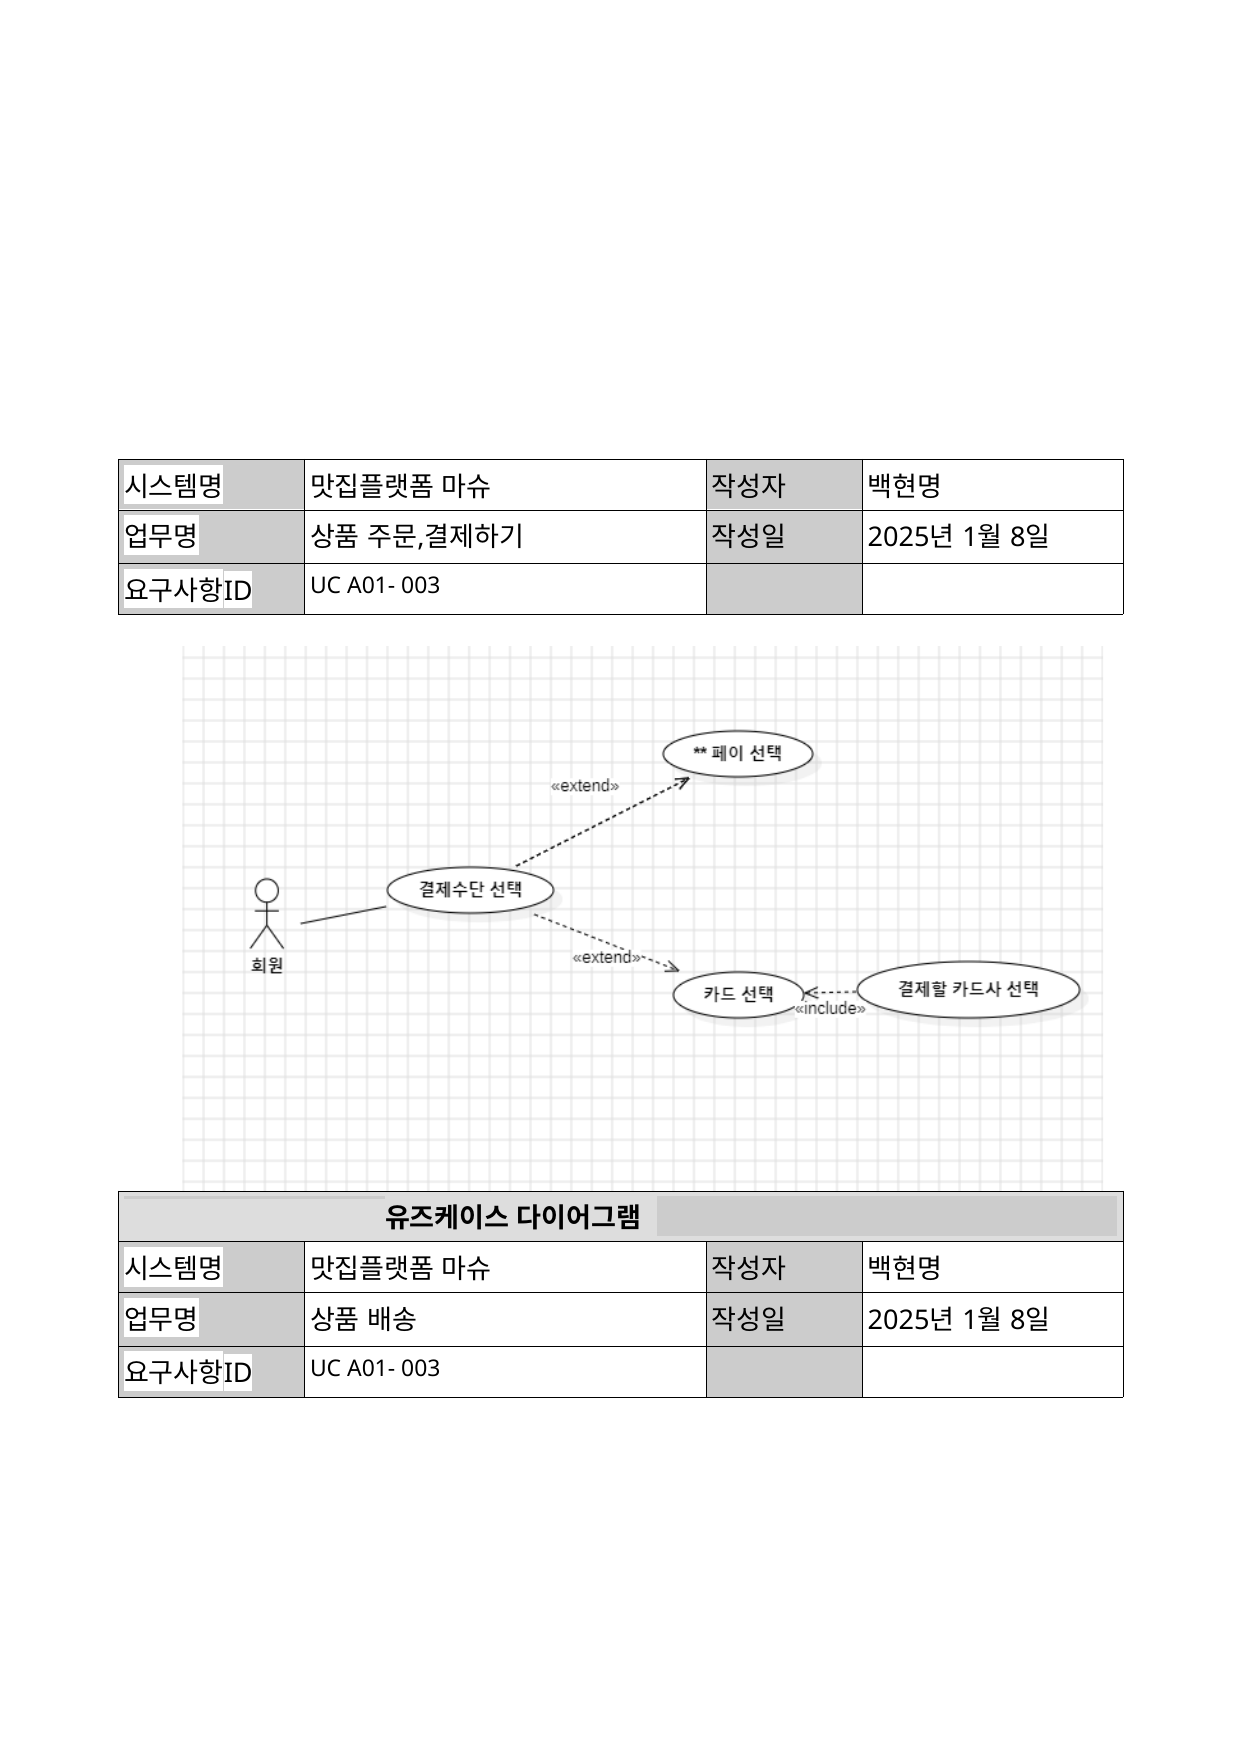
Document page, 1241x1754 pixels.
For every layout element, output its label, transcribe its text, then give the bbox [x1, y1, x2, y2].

table_cell 요구사항ID [119, 1347, 304, 1397]
table_cell 요구사항ID [119, 564, 304, 614]
picture [182, 646, 1104, 1191]
table_cell [707, 1347, 862, 1397]
table_cell [863, 1347, 1123, 1397]
table_header 맛집플랫폼 마슈 [305, 460, 706, 509]
table_cell UC A01- 003 [305, 564, 706, 614]
table_cell 작성자 [707, 1242, 862, 1292]
table_cell 작성일 [707, 511, 862, 563]
table_cell 상품 주문,결제하기 [305, 511, 706, 563]
table_cell 상품 배송 [305, 1293, 706, 1346]
table_header 작성자 [707, 460, 862, 509]
table_cell 백현명 [863, 1242, 1123, 1292]
table_cell 2025년 1월 8일 [863, 511, 1123, 563]
table_cell 업무명 [119, 1293, 304, 1346]
table_cell 시스템명 [119, 1242, 304, 1292]
table_cell 업무명 [119, 511, 304, 563]
table_cell 2025년 1월 8일 [863, 1293, 1123, 1346]
table_header 백현명 [863, 460, 1123, 509]
table_cell 작성일 [707, 1293, 862, 1346]
table_cell UC A01- 003 [305, 1347, 706, 1397]
table_cell 맛집플랫폼 마슈 [305, 1242, 706, 1292]
table_cell [863, 564, 1123, 614]
table_cell [707, 564, 862, 614]
table_header 유즈케이스 다이어그램 [119, 1192, 1123, 1241]
table_header 시스템명 [119, 460, 304, 509]
